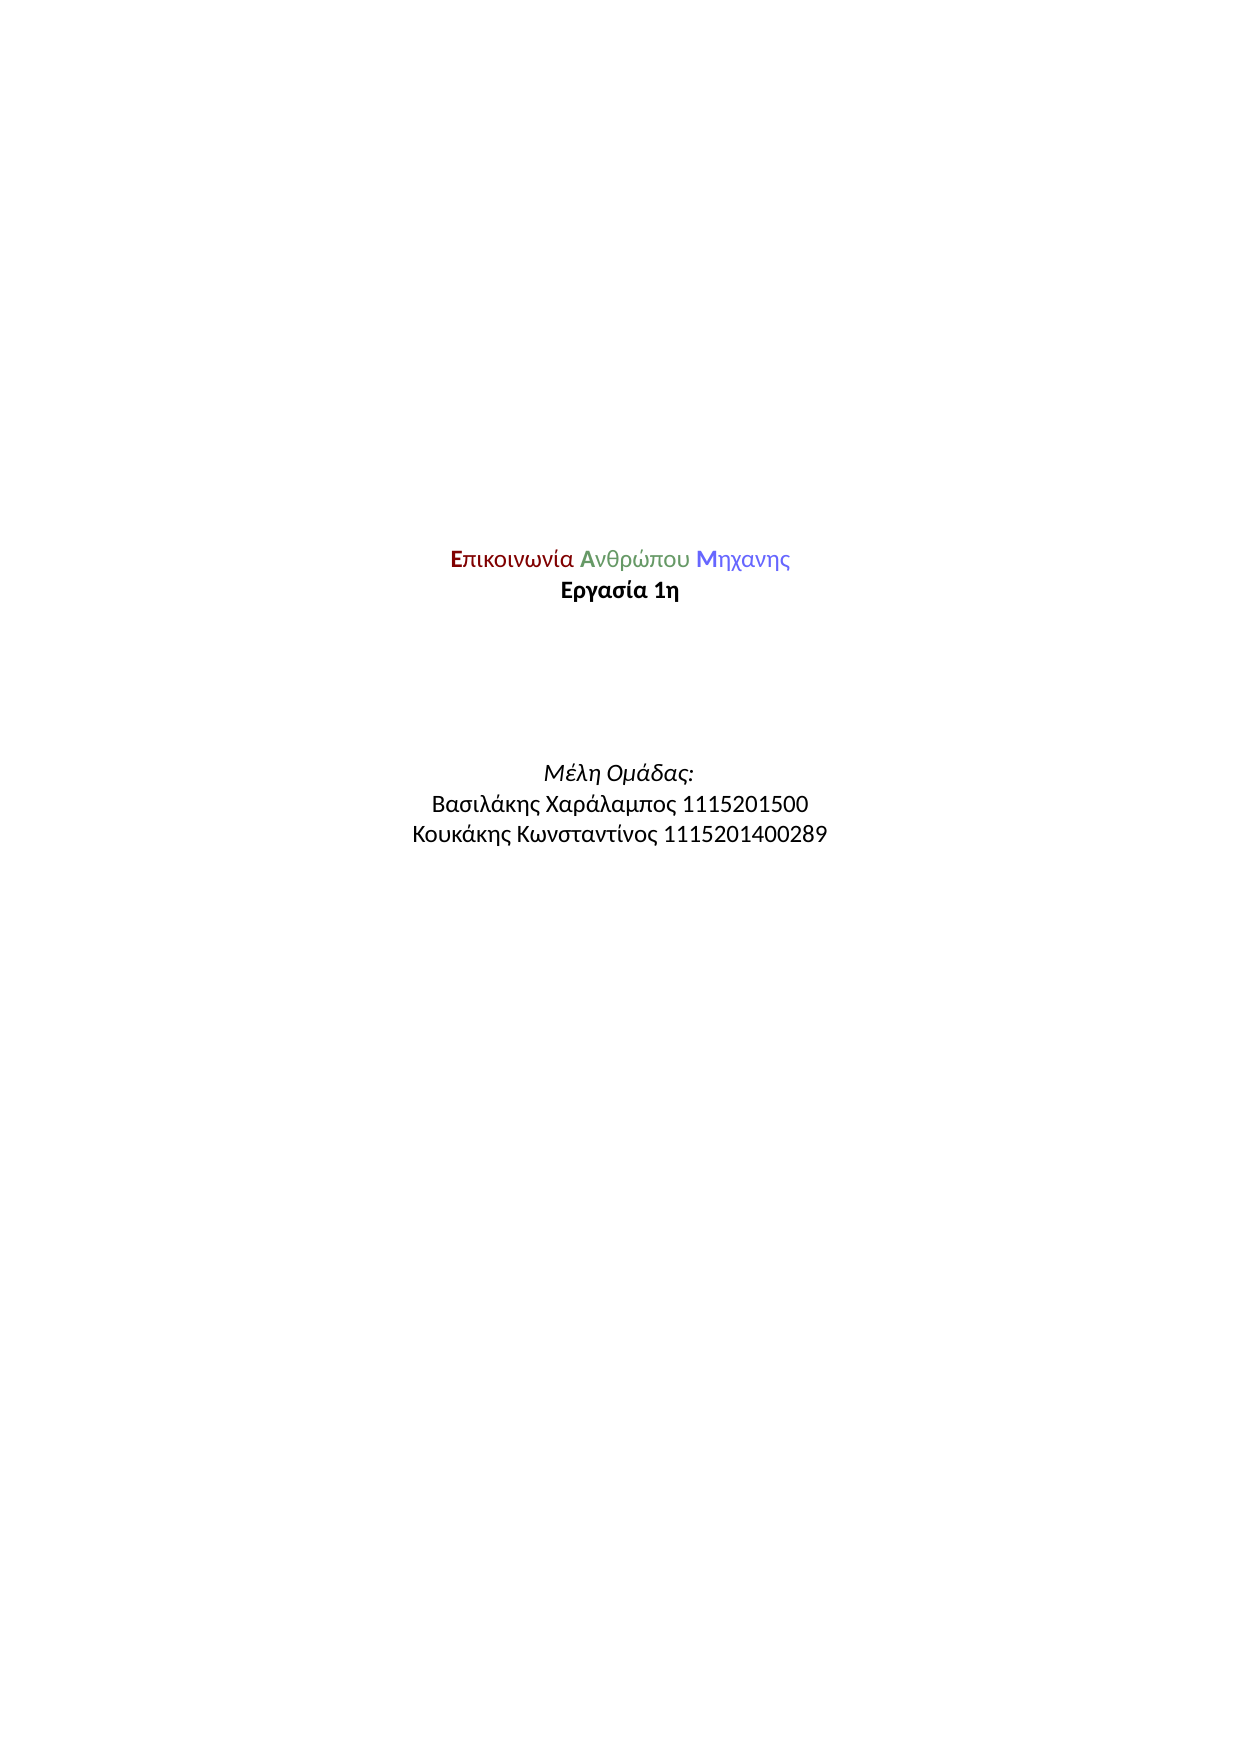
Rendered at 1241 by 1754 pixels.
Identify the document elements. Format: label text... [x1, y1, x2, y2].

text Επικοινωνία Ανθρώπου Μηχανης [118, 544, 1122, 574]
text Εργασία 1η [118, 574, 1122, 605]
text Μέλη Ομάδας: [118, 757, 1122, 788]
text Βασιλάκης Χαράλαμπος 1115201500 [118, 788, 1122, 818]
text Κουκάκης Κωνσταντίνος 1115201400289 [118, 818, 1122, 849]
